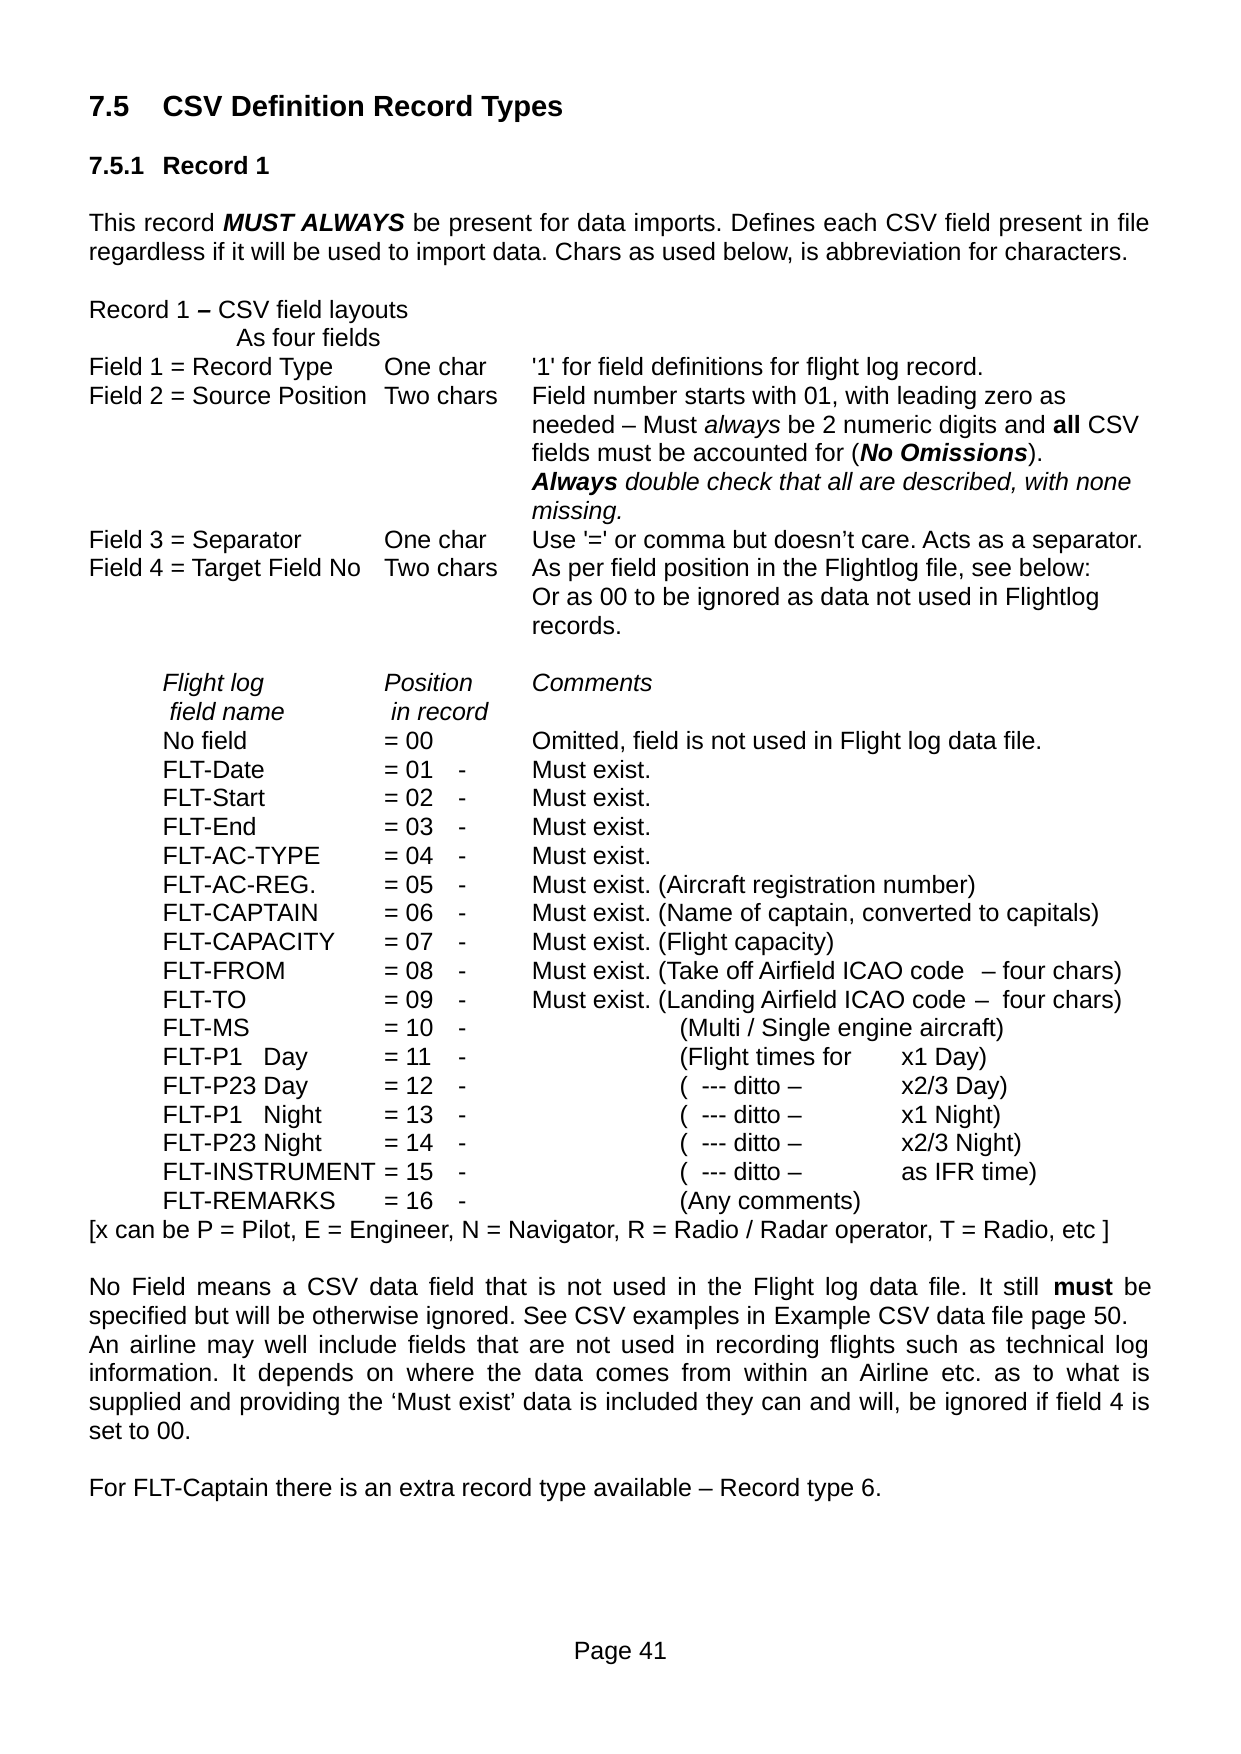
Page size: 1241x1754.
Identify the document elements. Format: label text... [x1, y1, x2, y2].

text FLT-TO = 09 - Must exist. (Landing Airfield ICAO code – four chars) [88, 984, 1152, 1013]
subtitle CSV Definition Record Types [88, 88, 1152, 122]
text Record 1 – CSV field layouts [88, 294, 1152, 323]
text Always double check that all are described, with none [88, 467, 1152, 496]
text Flight log Position Comments [88, 668, 1152, 697]
text FLT-P1 Day = 11 - (Flight times for x1 Day) [88, 1042, 1152, 1071]
text FLT-INSTRUMENT = 15 - ( --- ditto – as IFR time) [88, 1157, 1152, 1186]
subtitle Record 1 [88, 151, 1152, 179]
text FLT-End = 03 - Must exist. [88, 812, 1152, 841]
text fields must be accounted for (No Omissions). [88, 438, 1152, 467]
text FLT-AC-TYPE = 04 - Must exist. [88, 841, 1152, 869]
text FLT-P23 Day = 12 - ( --- ditto – x2/3 Day) [88, 1071, 1152, 1099]
text Field 1 = Record Type One char '1' for field definitions for flight log record. [88, 352, 1152, 381]
text needed – Must always be 2 numeric digits and all CSV [88, 409, 1152, 438]
text Field 3 = Separator One char Use '=' or comma but doesn’t care. Acts as a separator. [88, 524, 1152, 553]
text FLT-MS = 10 - (Multi / Single engine aircraft) [88, 1013, 1152, 1042]
text FLT-FROM = 08 - Must exist. (Take off Airfield ICAO code – four chars) [88, 956, 1152, 984]
text records. [88, 611, 1152, 639]
text FLT-P23 Night = 14 - ( --- ditto – x2/3 Night) [88, 1128, 1152, 1157]
text Or as 00 to be ignored as data not used in Flightlog [88, 582, 1152, 611]
text No field = 00 Omitted, field is not used in Flight log data file. [88, 726, 1152, 754]
text Field 4 = Target Field No Two chars As per field position in the Flightlog file, see below: [88, 553, 1152, 582]
text FLT-Date = 01 - Must exist. [88, 754, 1152, 783]
text As four fields [88, 323, 1152, 352]
text FLT-Start = 02 - Must exist. [88, 783, 1152, 812]
text field name in record [88, 697, 1152, 726]
text For FLT-Captain there is an extra record type available – Record type 6. [88, 1473, 1152, 1502]
text FLT-P1 Night = 13 - ( --- ditto – x1 Night) [88, 1099, 1152, 1128]
text missing. [88, 496, 1152, 524]
text This record MUST ALWAYS be present for data imports. Defines each CSV field present in file regardless if it will be used to import data. Chars as used below, is abbreviation for characters. [88, 208, 1152, 266]
text FLT-CAPTAIN = 06 - Must exist. (Name of captain, converted to capitals) [88, 898, 1152, 927]
text An airline may well include fields that are not used in recording flights such as technical log information. It depends on where the data comes from within an Airline etc. as to what is supplied and providing the ‘Must exist’ data is included they can and will, be ignored if field 4 is set to 00. [88, 1329, 1152, 1444]
text FLT-REMARKS = 16 - (Any comments) [88, 1186, 1152, 1214]
text No Field means a CSV data field that is not used in the Flight log data file. It still must be specified but will be otherwise ignored. See CSV examples in Example CSV data file page 50. [88, 1272, 1152, 1329]
text FLT-CAPACITY = 07 - Must exist. (Flight capacity) [88, 927, 1152, 956]
text [x can be P = Pilot, E = Engineer, N = Navigator, R = Radio / Radar operator, T = Radio, etc ] [88, 1214, 1152, 1243]
text Field 2 = Source Position Two chars Field number starts with 01, with leading zero as [88, 381, 1152, 409]
text FLT-AC-REG. = 05 - Must exist. (Aircraft registration number) [88, 869, 1152, 898]
